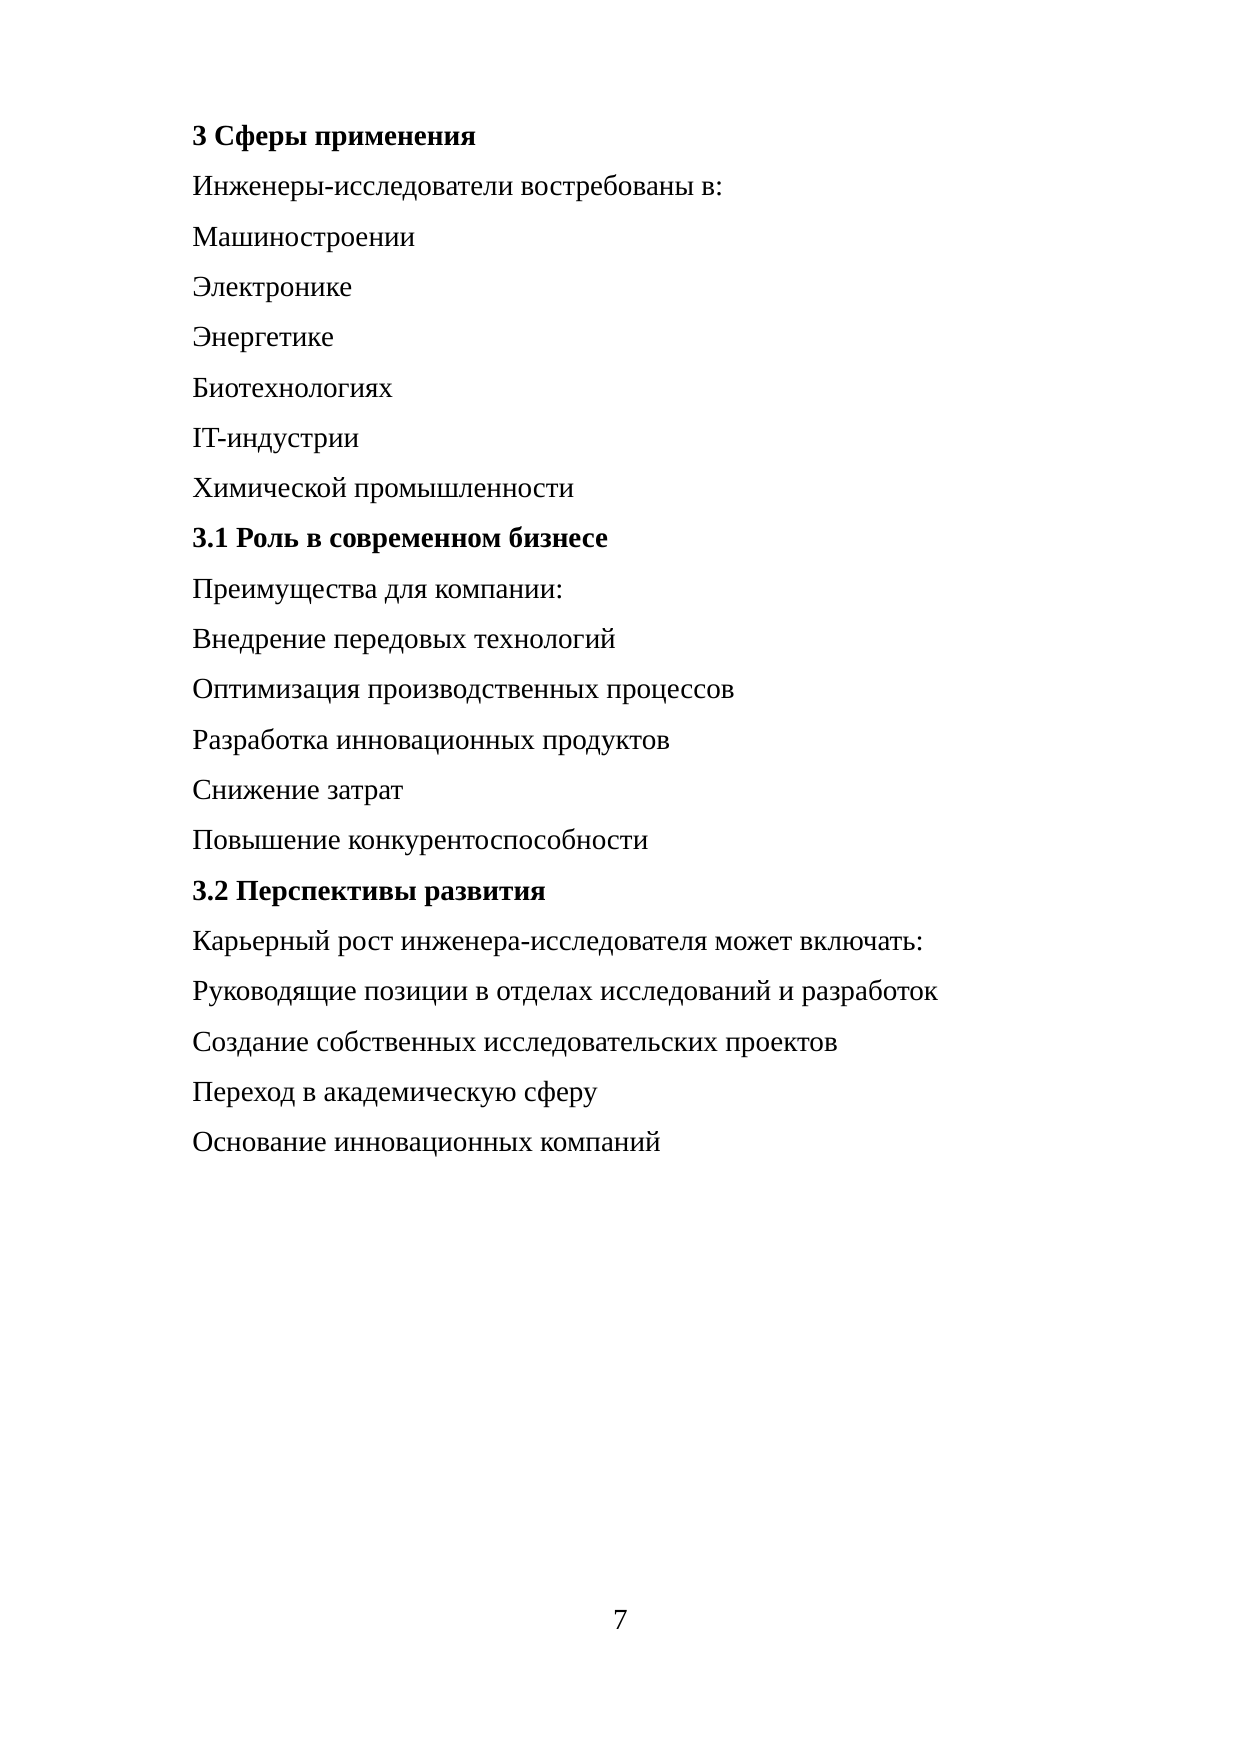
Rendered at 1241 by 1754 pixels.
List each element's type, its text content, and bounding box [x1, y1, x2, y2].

text Биотехнологиях [118, 370, 1122, 403]
text Электронике [118, 269, 1122, 303]
text Инженеры-исследователи востребованы в: [118, 168, 1122, 202]
text Руководящие позиции в отделах исследований и разработок [118, 973, 1122, 1007]
text Создание собственных исследовательских проектов [118, 1024, 1122, 1057]
text Энергетике [118, 319, 1122, 353]
text Оптимизация производственных процессов [118, 672, 1122, 705]
text Карьерный рост инженера-исследователя может включать: [118, 923, 1122, 957]
text Преимущества для компании: [118, 571, 1122, 604]
subtitle Перспективы развития [118, 873, 1122, 906]
subtitle Сферы применения [118, 118, 1122, 152]
text Разработка инновационных продуктов [118, 722, 1122, 755]
subtitle Роль в современном бизнесе [118, 521, 1122, 554]
text Повышение конкурентоспособности [118, 822, 1122, 856]
text Основание инновационных компаний [118, 1124, 1122, 1158]
text Внедрение передовых технологий [118, 621, 1122, 655]
text Снижение затрат [118, 772, 1122, 806]
text Химической промышленности [118, 470, 1122, 504]
text IT-индустрии [118, 420, 1122, 453]
text Переход в академическую сферу [118, 1074, 1122, 1108]
text Машиностроении [118, 219, 1122, 252]
